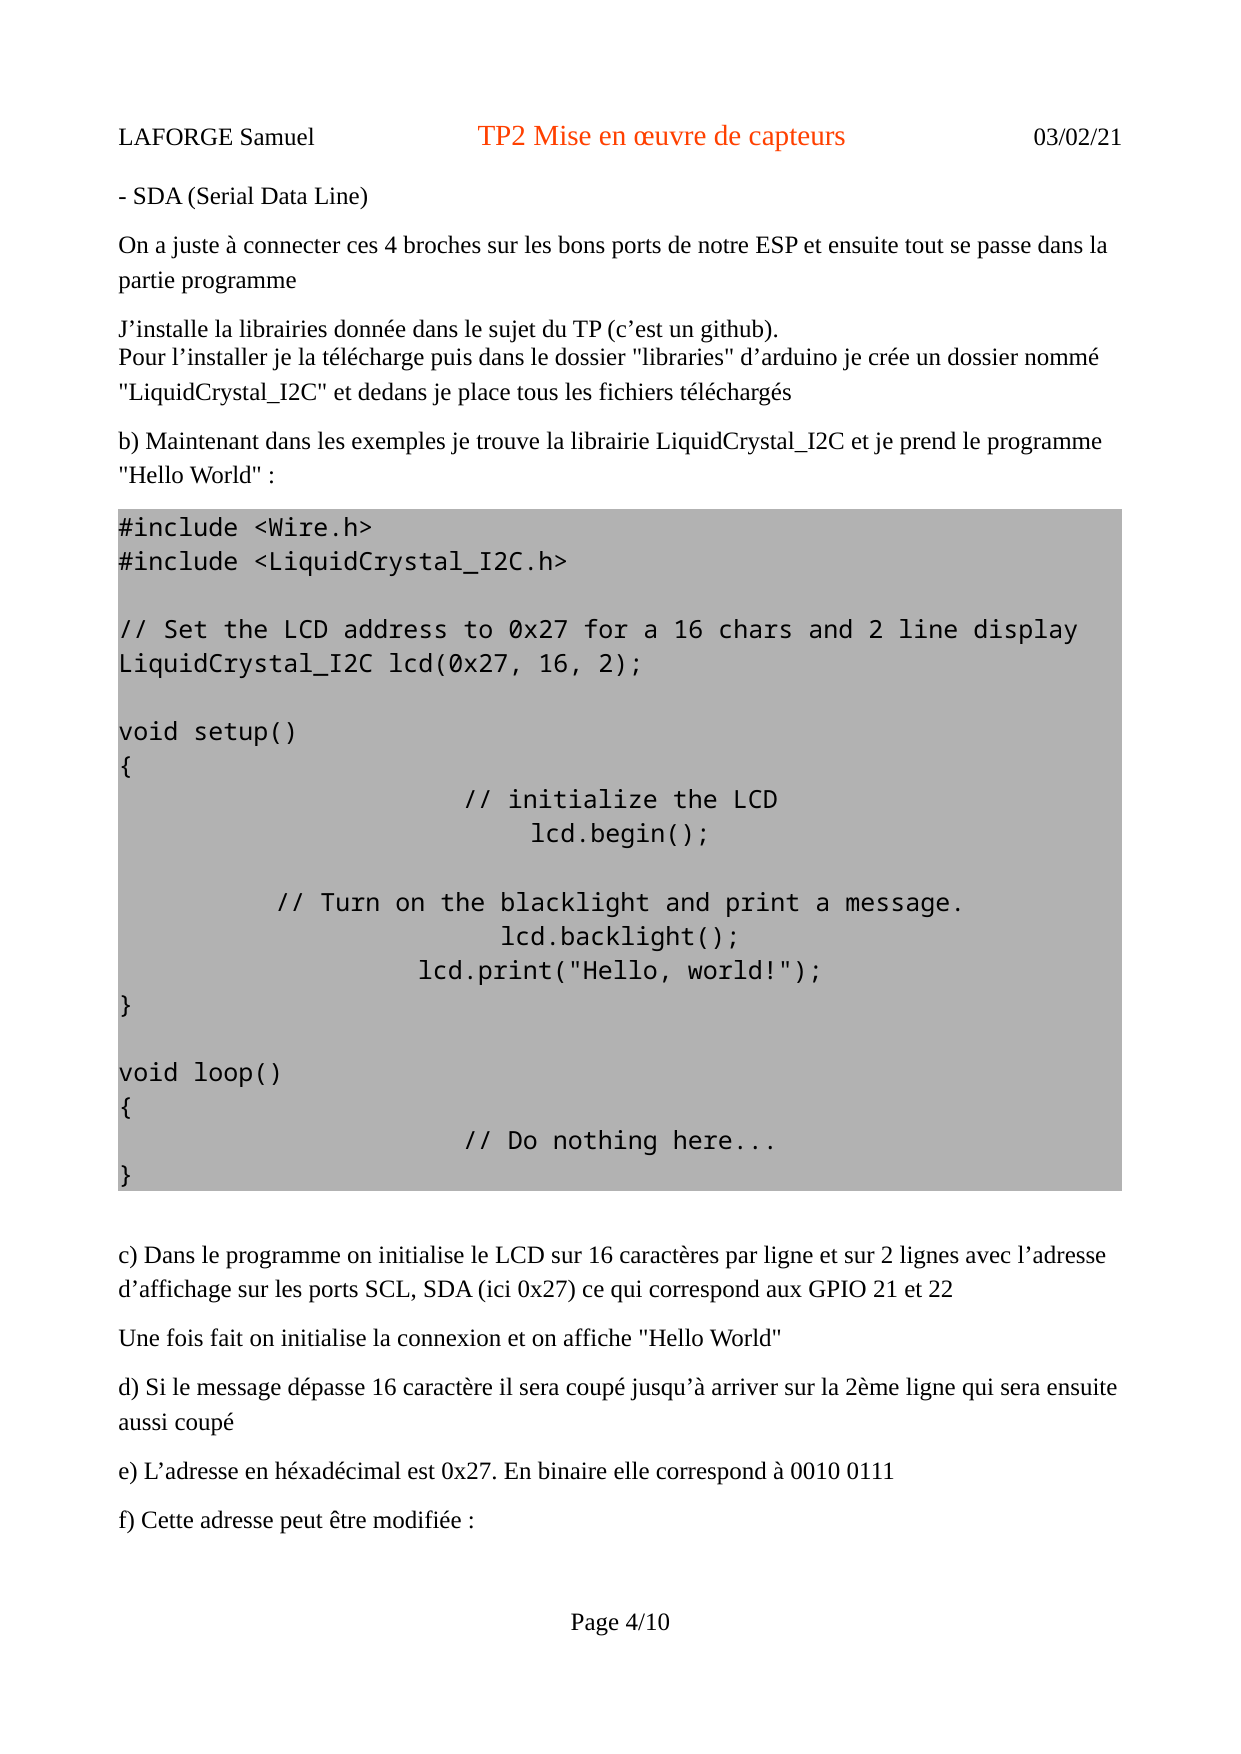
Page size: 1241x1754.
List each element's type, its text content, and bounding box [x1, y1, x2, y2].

text e) L’adresse en héxadécimal est 0x27. En binaire elle correspond à 0010 0111 [118, 1456, 1122, 1485]
text void setup() [118, 714, 1122, 748]
text b) Maintenant dans les exemples je trouve la librairie LiquidCrystal_I2C et je prend le programme "Hello World" : [118, 426, 1122, 489]
text J’installe la librairies donnée dans le sujet du TP (c’est un github). [118, 314, 1122, 342]
text // Do nothing here... [118, 1123, 1122, 1157]
text LiquidCrystal_I2C lcd(0x27, 16, 2); [118, 646, 1122, 680]
text lcd.begin(); [118, 816, 1122, 850]
text { [118, 748, 1122, 782]
text Une fois fait on initialise la connexion et on affiche "Hello World" [118, 1323, 1122, 1352]
text // Set the LCD address to 0x27 for a 16 chars and 2 line display [118, 612, 1122, 646]
text c) Dans le programme on initialise le LCD sur 16 caractères par ligne et sur 2 lignes avec l’adresse d’affichage sur les ports SCL, SDA (ici 0x27) ce qui correspond aux GPIO 21 et 22 [118, 1240, 1122, 1303]
text On a juste à connecter ces 4 broches sur les bons ports de notre ESP et ensuite tout se passe dans la partie programme [118, 230, 1122, 293]
text f) Cette adresse peut être modifiée : [118, 1505, 1122, 1534]
text lcd.print("Hello, world!"); [118, 952, 1122, 986]
text } [118, 986, 1122, 1021]
text #include <LiquidCrystal_I2C.h> [118, 544, 1122, 578]
text lcd.backlight(); [118, 918, 1122, 952]
text Pour l’installer je la télécharge puis dans le dossier "libraries" d’arduino je crée un dossier nommé "LiquidCrystal_I2C" et dedans je place tous les fichiers téléchargés [118, 342, 1122, 406]
text { [118, 1089, 1122, 1123]
text void loop() [118, 1054, 1122, 1089]
text } [118, 1157, 1122, 1191]
text #include <Wire.h> [118, 509, 1122, 544]
text d) Si le message dépasse 16 caractère il sera coupé jusqu’à arriver sur la 2ème ligne qui sera ensuite aussi coupé [118, 1372, 1122, 1436]
text - SDA (Serial Data Line) [118, 181, 1122, 210]
text // Turn on the blacklight and print a message. [118, 884, 1122, 918]
text // initialize the LCD [118, 782, 1122, 816]
